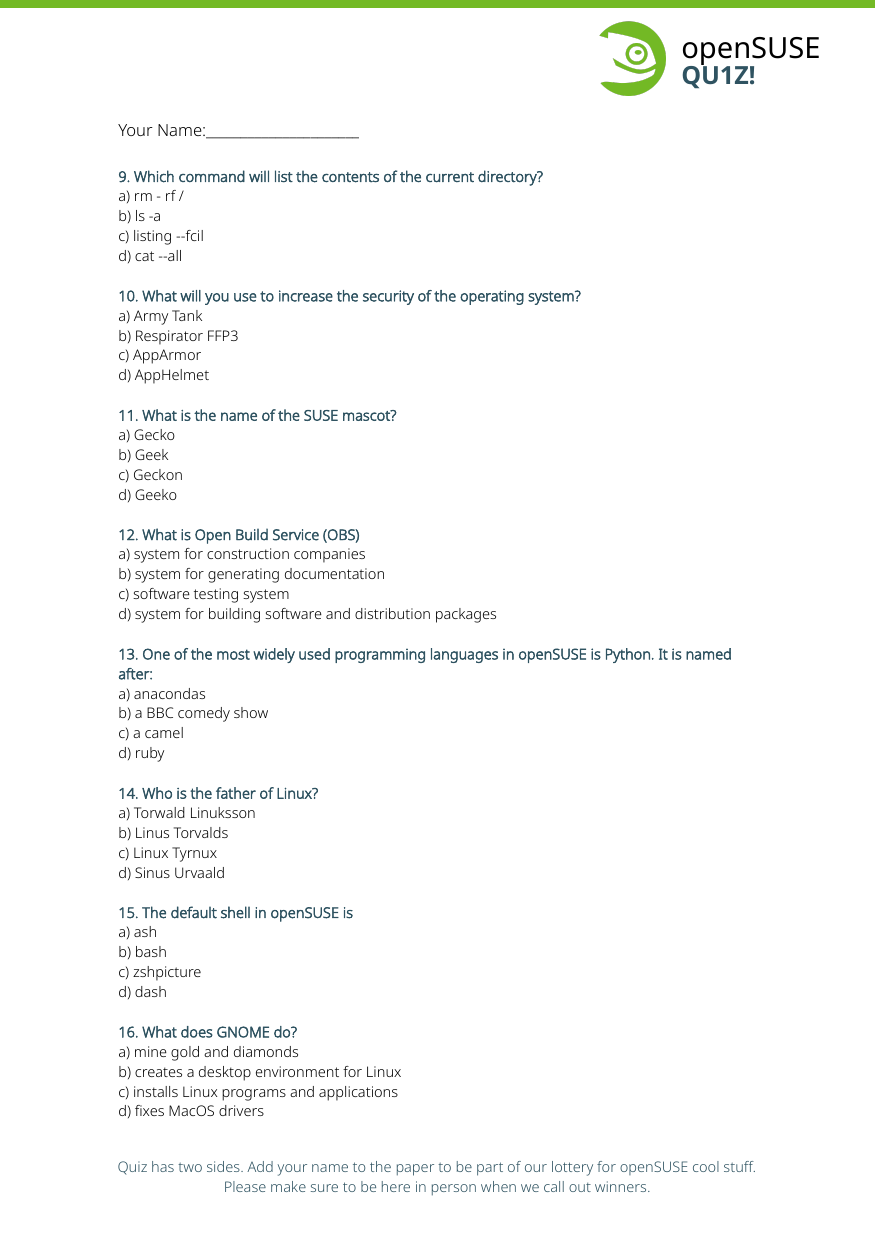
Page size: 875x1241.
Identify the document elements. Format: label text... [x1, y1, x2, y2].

text c) a camel [118, 723, 756, 743]
text b) bash [118, 942, 756, 962]
text a) Gecko [118, 425, 756, 445]
text d) ruby [118, 743, 756, 763]
text 11. What is the name of the SUSE mascot? [118, 405, 756, 425]
text b) system for generating documentation [118, 564, 756, 584]
text d) AppHelmet [118, 365, 756, 385]
text c) software testing system [118, 584, 756, 604]
text c) installs Linux programs and applications [118, 1081, 756, 1101]
text a) Torwald Linuksson [118, 803, 756, 823]
text 15. The default shell in openSUSE is [118, 902, 756, 922]
text d) system for building software and distribution packages [118, 604, 756, 624]
text d) fixes MacOS drivers [118, 1101, 756, 1121]
text d) Sinus Urvaald [118, 862, 756, 882]
text b) Geek [118, 445, 756, 464]
text 12. What is Open Build Service (OBS) [118, 524, 756, 544]
text a) mine gold and diamonds [118, 1042, 756, 1061]
text a) system for construction companies [118, 544, 756, 564]
text b) ls -a [118, 206, 756, 226]
text 14. Who is the father of Linux? [118, 783, 756, 803]
text c) listing --fcil [118, 226, 756, 246]
text c) Linux Tyrnux [118, 843, 756, 862]
text a) ash [118, 922, 756, 942]
text b) a BBC comedy show [118, 703, 756, 723]
text c) zshpicture [118, 962, 756, 982]
text 9. Which command will list the contents of the current directory? [118, 166, 756, 186]
text b) creates a desktop environment for Linux [118, 1061, 756, 1081]
text a) anacondas [118, 683, 756, 703]
text d) Geeko [118, 484, 756, 504]
text b) Linus Torvalds [118, 823, 756, 843]
text d) dash [118, 982, 756, 1002]
text d) cat --all [118, 246, 756, 266]
text c) AppArmor [118, 345, 756, 365]
text 10. What will you use to increase the security of the operating system? [118, 286, 756, 305]
text c) Geckon [118, 464, 756, 484]
text b) Respirator FFP3 [118, 325, 756, 345]
text 16. What does GNOME do? [118, 1022, 756, 1042]
text 13. One of the most widely used programming languages in openSUSE is Python. It is named after: [118, 644, 756, 683]
text a) rm - rf / [118, 186, 756, 206]
text a) Army Tank [118, 305, 756, 325]
picture [586, 17, 671, 101]
